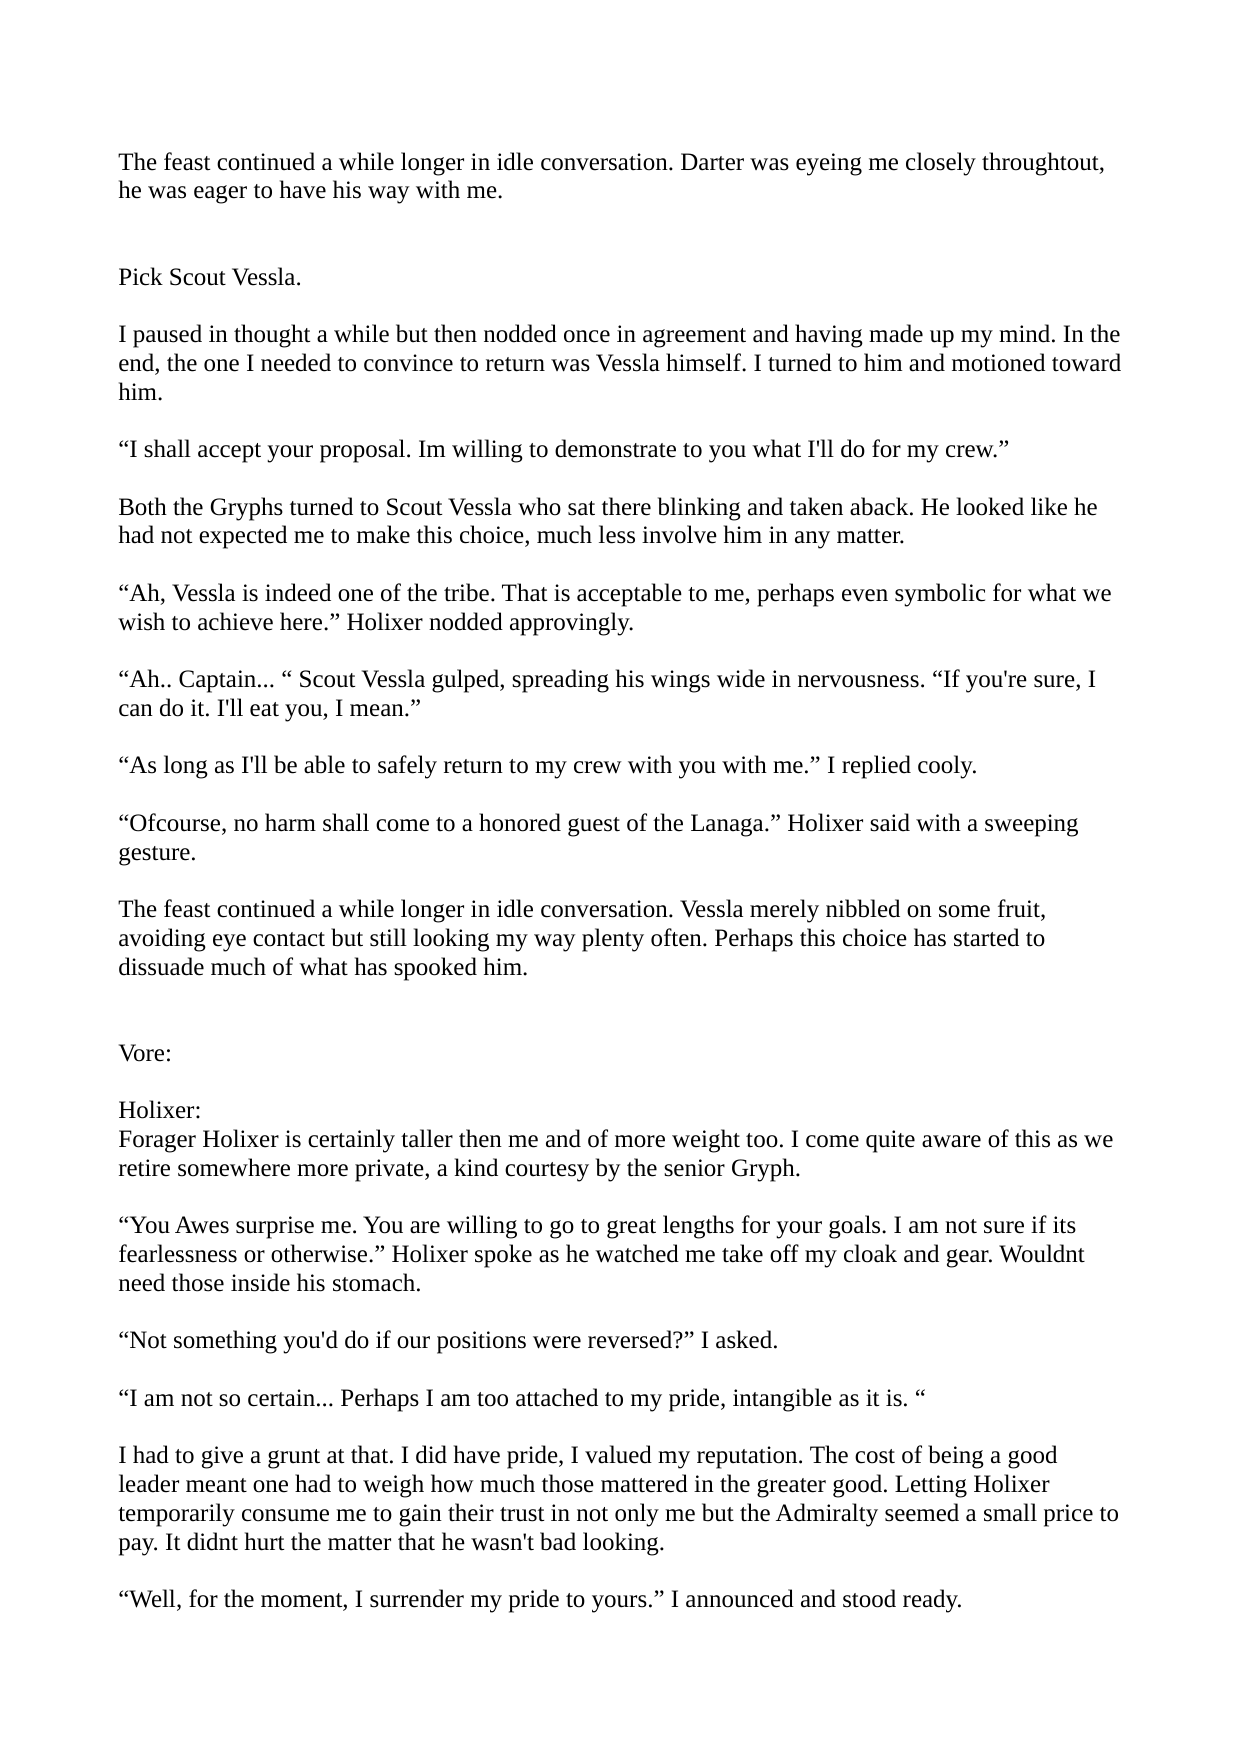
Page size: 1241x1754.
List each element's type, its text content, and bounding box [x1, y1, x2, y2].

text The feast continued a while longer in idle conversation. Darter was eyeing me closely throughtout, he was eager to have his way with me. [118, 147, 1122, 204]
text I paused in thought a while but then nodded once in agreement and having made up my mind. In the end, the one I needed to convince to return was Vessla himself. I turned to him and motioned toward him. [118, 319, 1122, 406]
text I had to give a grunt at that. I did have pride, I valued my reputation. The cost of being a good leader meant one had to weigh how much those mattered in the greater good. Letting Holixer temporarily consume me to gain their trust in not only me but the Admiralty seemed a small price to pay. It didnt hurt the matter that he wasn't bad looking. [118, 1441, 1122, 1556]
text “I am not so certain... Perhaps I am too attached to my pride, intangible as it is. “ [118, 1383, 1122, 1412]
text Forager Holixer is certainly taller then me and of more weight too. I come quite aware of this as we retire somewhere more private, a kind courtesy by the senior Gryph. [118, 1124, 1122, 1182]
text Both the Gryphs turned to Scout Vessla who sat there blinking and taken aback. He looked like he had not expected me to make this choice, much less involve him in any matter. [118, 492, 1122, 549]
text “As long as I'll be able to safely return to my crew with you with me.” I replied cooly. [118, 751, 1122, 779]
text “You Awes surprise me. You are willing to go to great lengths for your goals. I am not sure if its fearlessness or otherwise.” Holixer spoke as he watched me take off my cloak and gear. Wouldnt need those inside his stomach. [118, 1211, 1122, 1297]
text Vore: [118, 1038, 1122, 1067]
text “Not something you'd do if our positions were reversed?” I asked. [118, 1326, 1122, 1354]
text Pick Scout Vessla. [118, 262, 1122, 291]
text “Ah, Vessla is indeed one of the tribe. That is acceptable to me, perhaps even symbolic for what we wish to achieve here.” Holixer nodded approvingly. [118, 578, 1122, 636]
text “I shall accept your proposal. Im willing to demonstrate to you what I'll do for my crew.” [118, 434, 1122, 463]
text “Ofcourse, no harm shall come to a honored guest of the Lanaga.” Holixer said with a sweeping gesture. [118, 808, 1122, 866]
text Holixer: [118, 1096, 1122, 1124]
text “Well, for the moment, I surrender my pride to yours.” I announced and stood ready. [118, 1584, 1122, 1613]
text The feast continued a while longer in idle conversation. Vessla merely nibbled on some fruit, avoiding eye contact but still looking my way plenty often. Perhaps this choice has started to dissuade much of what has spooked him. [118, 894, 1122, 981]
text “Ah.. Captain... “ Scout Vessla gulped, spreading his wings wide in nervousness. “If you're sure, I can do it. I'll eat you, I mean.” [118, 664, 1122, 722]
